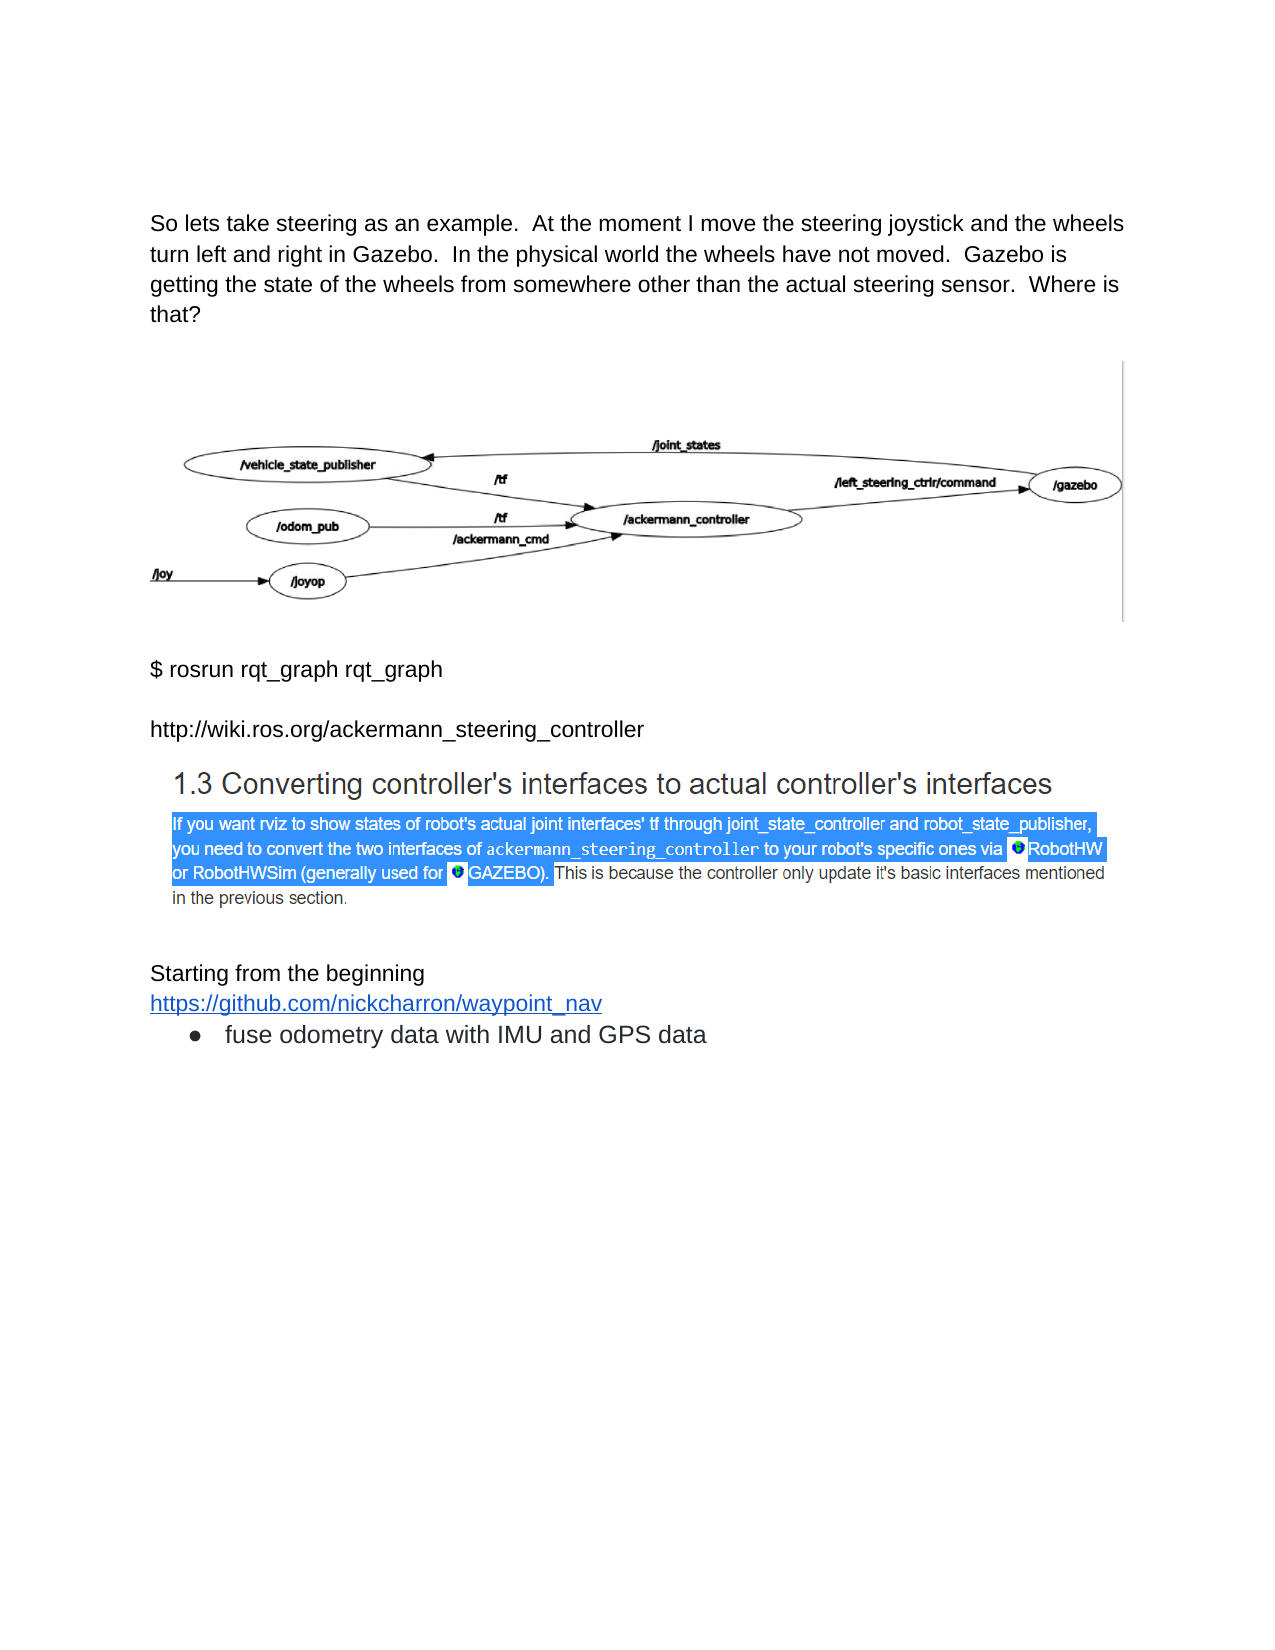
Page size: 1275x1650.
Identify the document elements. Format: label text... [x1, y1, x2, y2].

picture [150, 361, 1125, 622]
text Starting from the beginning [150, 960, 1125, 986]
text https://github.com/nickcharron/waypoint_nav [150, 990, 1125, 1016]
text http://wiki.ros.org/ackermann_steering_controller [150, 716, 1125, 743]
text So lets take steering as an example. At the moment I move the steering joystick and the wheels turn left and right in Gazebo. In the physical world the wheels have not moved. Gazebo is getting the state of the wheels from somewhere other than the actual steering sensor. Where is that? [150, 210, 1125, 327]
text $ rosrun rqt_graph rqt_graph [150, 656, 1125, 682]
list fuse odometry data with IMU and GPS data [187, 1020, 1125, 1049]
picture [150, 746, 1125, 926]
